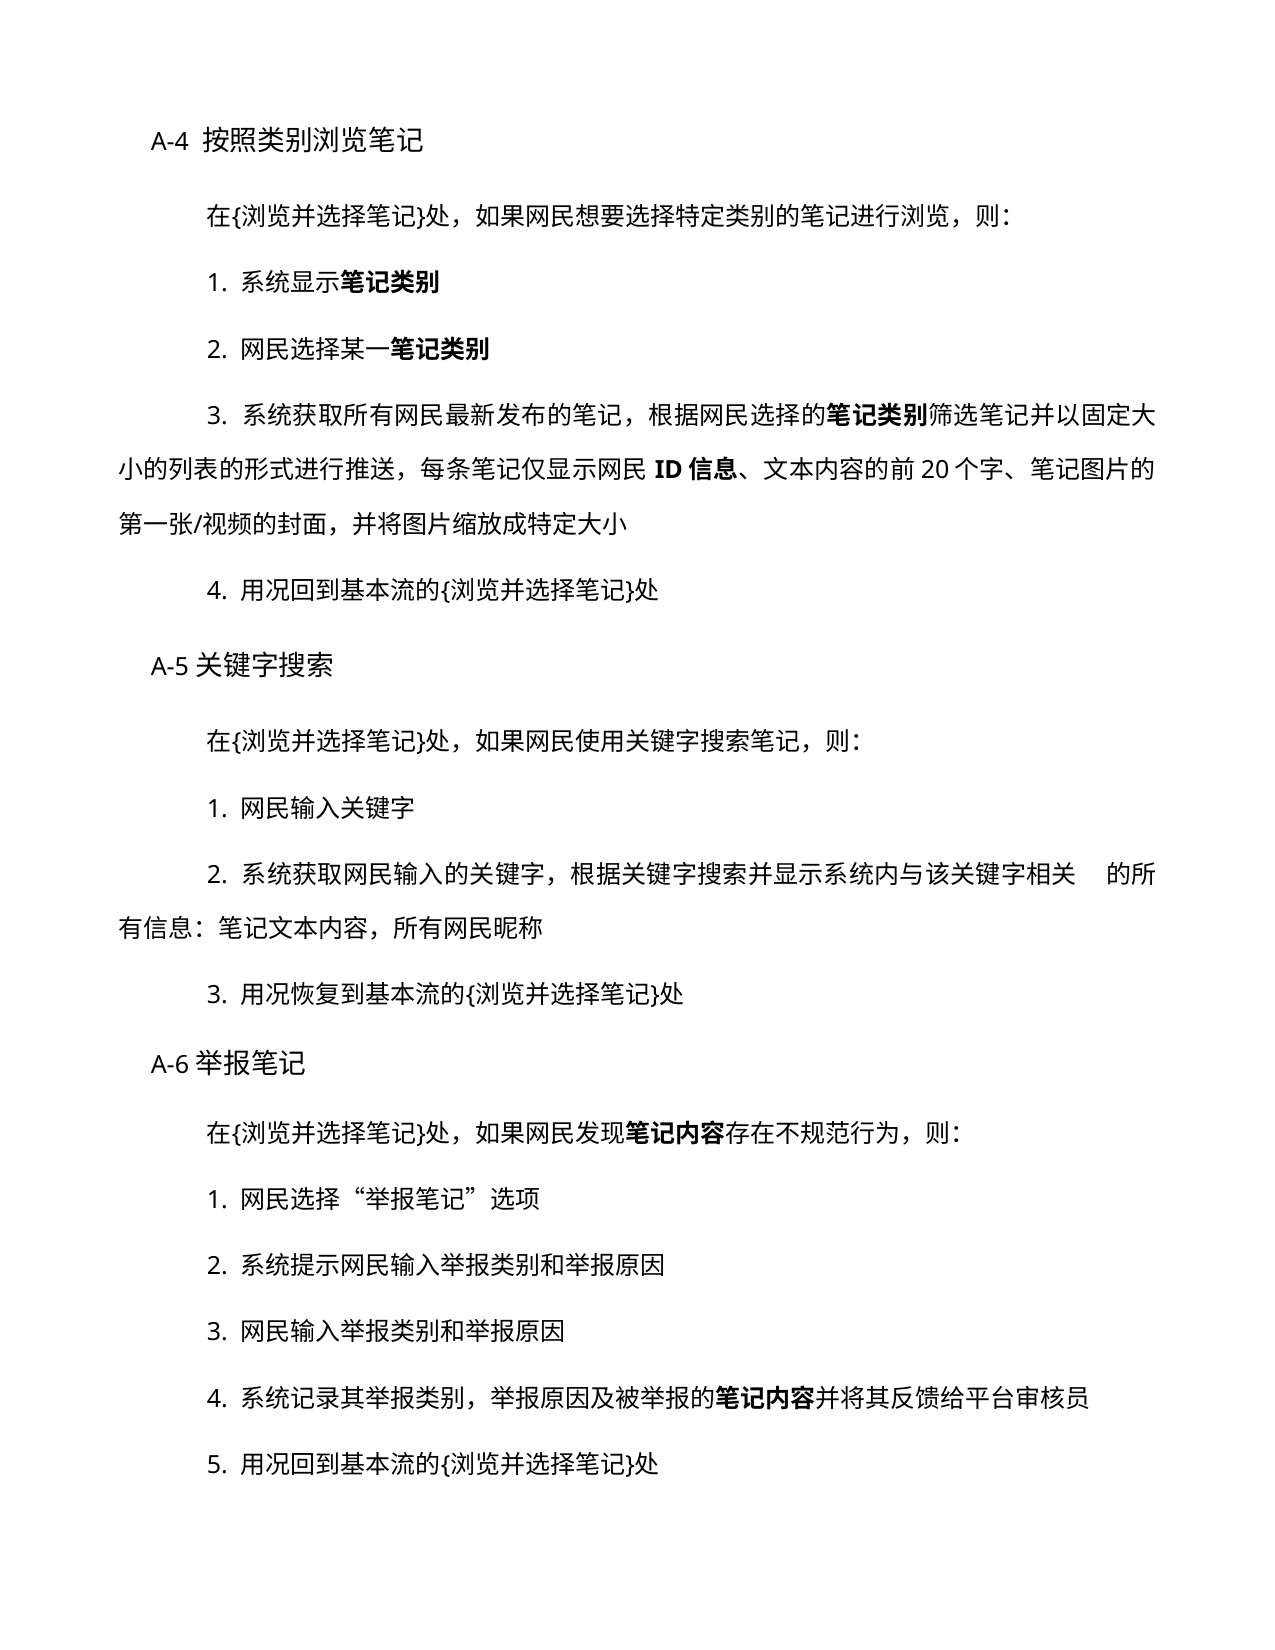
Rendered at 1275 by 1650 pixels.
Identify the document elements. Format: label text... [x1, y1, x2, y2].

subtitle A-5 关键字搜索 [118, 643, 1157, 683]
text 3. 网民输入举报类别和举报原因 [118, 1312, 1157, 1348]
text 5. 用况回到基本流的{浏览并选择笔记}处 [118, 1444, 1157, 1481]
subtitle A-4 按照类别浏览笔记 [118, 118, 1157, 158]
text 1. 网民选择“举报笔记”选项 [118, 1179, 1157, 1216]
text 在{浏览并选择笔记}处，如果网民想要选择特定类别的笔记进行浏览，则： [118, 197, 1157, 233]
text 4. 系统记录其举报类别，举报原因及被举报的笔记内容并将其反馈给平台审核员 [118, 1378, 1157, 1414]
text 2. 系统提示网民输入举报类别和举报原因 [118, 1246, 1157, 1282]
text 2. 系统获取网民输入的关键字，根据关键字搜索并显示系统内与该关键字相关 的所有信息：笔记文本内容，所有网民昵称 [118, 854, 1157, 945]
text 1. 系统显示笔记类别 [118, 263, 1157, 299]
text 3. 用况恢复到基本流的{浏览并选择笔记}处 [118, 975, 1157, 1011]
text 3. 系统获取所有网民最新发布的笔记，根据网民选择的笔记类别筛选笔记并以固定大小的列表的形式进行推送，每条笔记仅显示网民ID信息、文本内容的前20个字、笔记图片的第一张/视频的封面，并将图片缩放成特定大小 [118, 395, 1157, 540]
text 在{浏览并选择笔记}处，如果网民使用关键字搜索笔记，则： [118, 722, 1157, 758]
text 4. 用况回到基本流的{浏览并选择笔记}处 [118, 570, 1157, 607]
text 1. 网民输入关键字 [118, 788, 1157, 824]
text A-6 举报笔记 [118, 1041, 1157, 1081]
text 在{浏览并选择笔记}处，如果网民发现笔记内容存在不规范行为，则： [118, 1113, 1157, 1149]
text 2. 网民选择某一笔记类别 [118, 329, 1157, 365]
